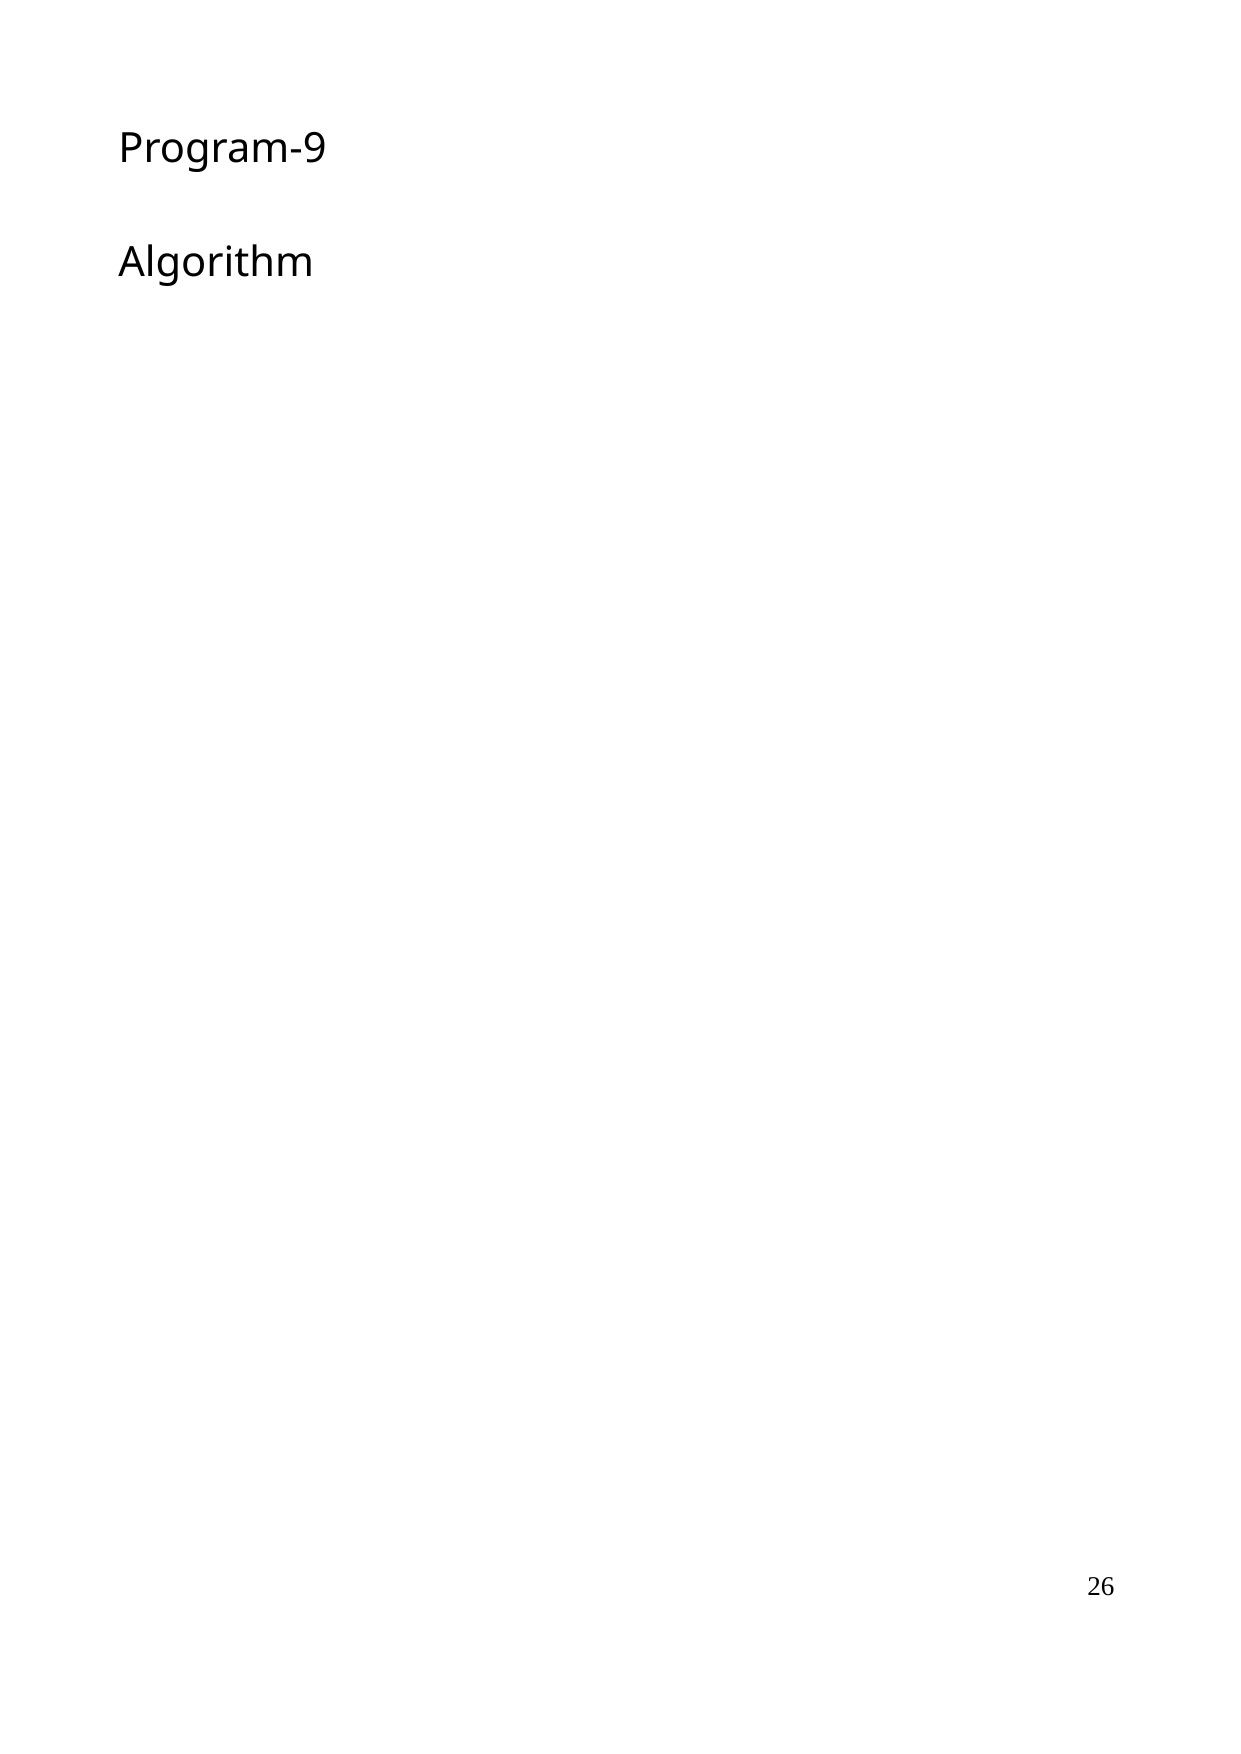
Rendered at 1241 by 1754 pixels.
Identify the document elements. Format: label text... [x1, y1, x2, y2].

text Algorithm [118, 232, 1122, 288]
text Program-9 [118, 118, 1122, 175]
